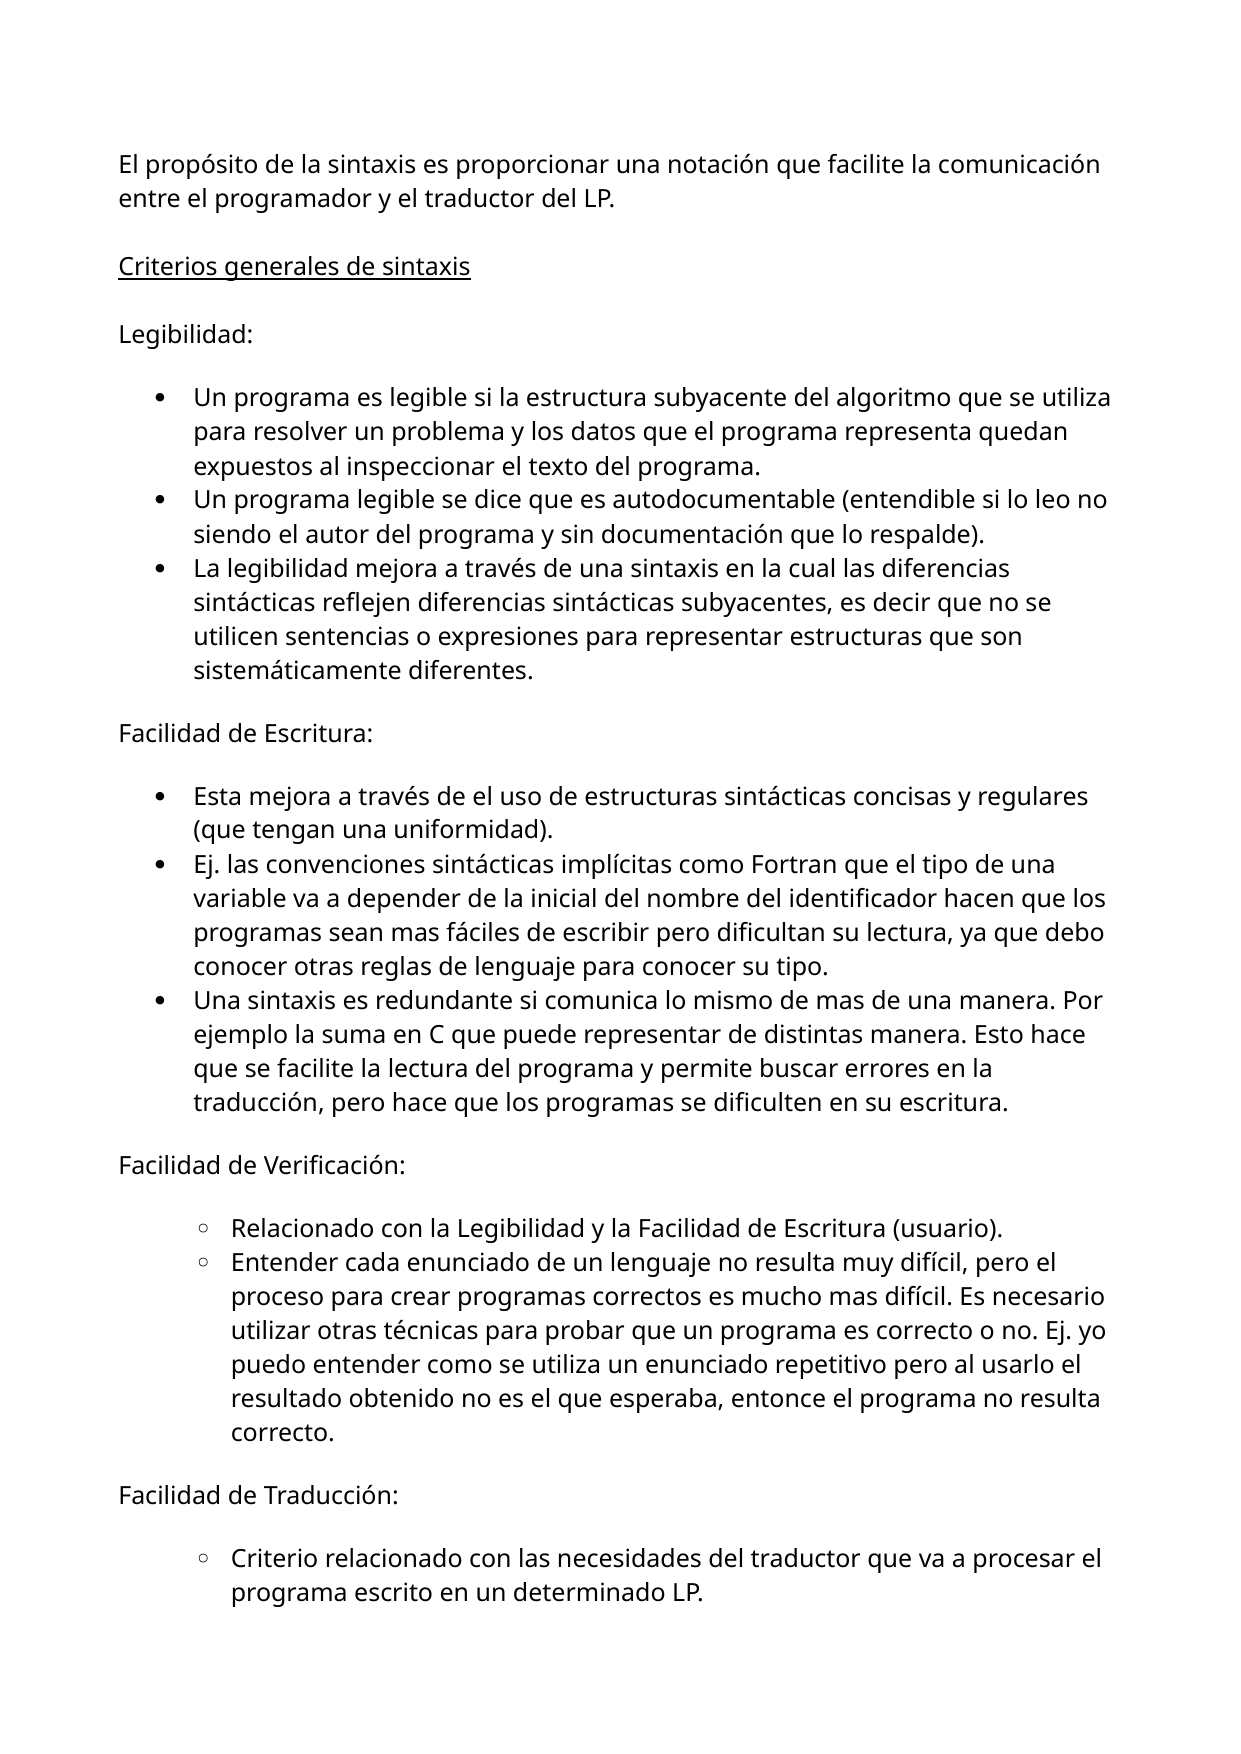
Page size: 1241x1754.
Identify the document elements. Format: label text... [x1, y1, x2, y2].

text Facilidad de Traducción: [118, 1477, 1122, 1512]
text El propósito de la sintaxis es proporcionar una notación que facilite la comunicación entre el programador y el traductor del LP. [118, 147, 1122, 215]
text Criterios generales de sintaxis [118, 249, 1122, 283]
list Una sintaxis es redundante si comunica lo mismo de mas de una manera. Por ejemplo la suma en C que puede representar de distintas manera. Esto hace que se facilite la lectura del programa y permite buscar errores en la traducción, pero hace que los programas se dificulten en su escritura. [156, 982, 1122, 1119]
list Relacionado con la Legibilidad y la Facilidad de Escritura (usuario). [193, 1210, 1122, 1244]
list Entender cada enunciado de un lenguaje no resulta muy difícil, pero el proceso para crear programas correctos es mucho mas difícil. Es necesario utilizar otras técnicas para probar que un programa es correcto o no. Ej. yo puedo entender como se utiliza un enunciado repetitivo pero al usarlo el resultado obtenido no es el que esperaba, entonce el programa no resulta correcto. [193, 1244, 1122, 1449]
list La legibilidad mejora a través de una sintaxis en la cual las diferencias sintácticas reflejen diferencias sintácticas subyacentes, es decir que no se utilicen sentencias o expresiones para representar estructuras que son sistemáticamente diferentes. [156, 550, 1122, 687]
list Esta mejora a través de el uso de estructuras sintácticas concisas y regulares (que tengan una uniformidad). [156, 778, 1122, 846]
text Facilidad de Verificación: [118, 1147, 1122, 1182]
text Facilidad de Escritura: [118, 715, 1122, 749]
list Un programa legible se dice que es autodocumentable (entendible si lo leo no siendo el autor del programa y sin documentación que lo respalde). [156, 482, 1122, 550]
list Criterio relacionado con las necesidades del traductor que va a procesar el programa escrito en un determinado LP. [193, 1540, 1122, 1608]
list Un programa es legible si la estructura subyacente del algoritmo que se utiliza para resolver un problema y los datos que el programa representa quedan expuestos al inspeccionar el texto del programa. [156, 380, 1122, 482]
text Legibilidad: [118, 317, 1122, 351]
list Ej. las convenciones sintácticas implícitas como Fortran que el tipo de una variable va a depender de la inicial del nombre del identificador hacen que los programas sean mas fáciles de escribir pero dificultan su lectura, ya que debo conocer otras reglas de lenguaje para conocer su tipo. [156, 846, 1122, 982]
